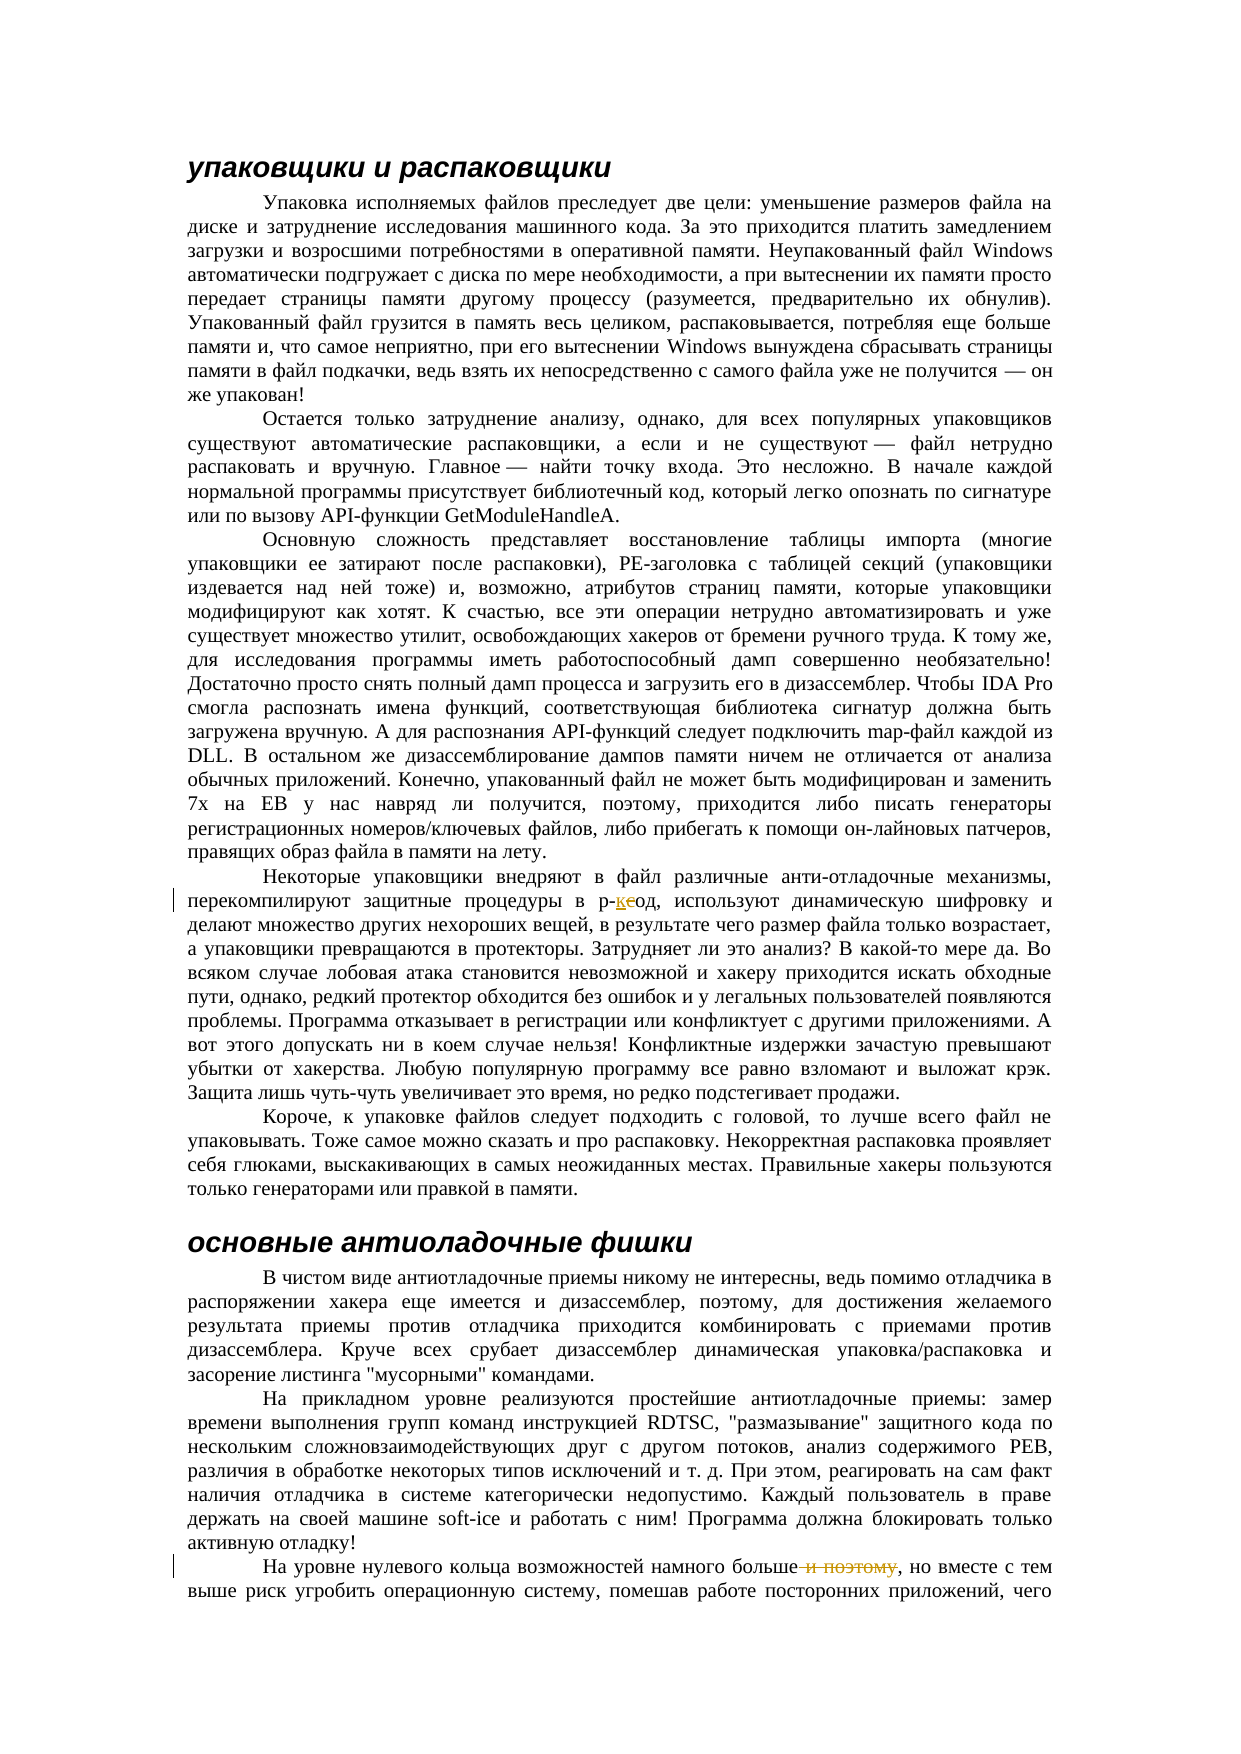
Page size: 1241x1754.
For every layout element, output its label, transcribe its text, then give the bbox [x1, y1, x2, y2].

text На уровне нулевого кольца возможностей намного больше, но вместе с тем выше риск угробить операционную систему, помешав работе посторонних приложений, чего [187, 1554, 1053, 1602]
text В чистом виде антиотладочные приемы никому не интересны, ведь помимо отладчика в распоряжении хакера еще имеется и дизассемблер, поэтому, для достижения желаемого результата приемы против отладчика приходится комбинировать с приемами против дизассемблера. Круче всех срубает дизассемблер динамическая упаковка/распаковка и засорение листинга "мусорными" командами. [187, 1265, 1053, 1386]
text Основную сложность представляет восстановление таблицы импорта (многие упаковщики ее затирают после распаковки), PE-заголовка с таблицей секций (упаковщики издевается над ней тоже) и, возможно, атрибутов страниц памяти, которые упаковщики модифицируют как хотят. К счастью, все эти операции нетрудно автоматизировать и уже существует множество утилит, освобождающих хакеров от бремени ручного труда. К тому же, для исследования программы иметь работоспособный дамп совершенно необязательно! Достаточно просто снять полный дамп процесса и загрузить его в дизассемблер. Чтобы IDA Pro смогла распознать имена функций, соответствующая библиотека сигнатур должна быть загружена вручную. А для распознания API-функций следует подключить map-файл каждой из DLL. В остальном же дизассемблирование дампов памяти ничем не отличается от анализа обычных приложений. Конечно, упакованный файл не может быть модифицирован и заменить 7x на EB у нас навряд ли получится, поэтому, приходится либо писать генераторы регистрационных номеров/ключевых файлов, либо прибегать к помощи он-лайновых патчеров, правящих образ файла в памяти на лету. [187, 527, 1053, 863]
text Остается только затруднение анализу, однако, для всех популярных упаковщиков существуют автоматические распаковщики, а если и не существуют — файл нетрудно распаковать и вручную. Главное — найти точку входа. Это несложно. В начале каждой нормальной программы присутствует библиотечный код, который легко опознать по сигнатуре или по вызову API-функции GetModuleHandleA. [187, 406, 1053, 527]
subtitle основные антиоладочные фишки [187, 1225, 1053, 1259]
text Упаковка исполняемых файлов преследует две цели: уменьшение размеров файла на диске и затруднение исследования машинного кода. За это приходится платить замедлением загрузки и возросшими потребностями в оперативной памяти. Неупакованный файл Windows автоматически подгружает с диска по мере необходимости, а при вытеснении их памяти просто передает страницы памяти другому процессу (разумеется, предварительно их обнулив). Упакованный файл грузится в память весь целиком, распаковывается, потребляя еще больше памяти и, что самое неприятно, при его вытеснении Windows вынуждена сбрасывать страницы памяти в файл подкачки, ведь взять их непосредственно с самого файла уже не получится — он же упакован! [187, 190, 1053, 406]
text На прикладном уровне реализуются простейшие антиотладочные приемы: замер времени выполнения групп команд инструкцией RDTSC, "размазывание" защитного кода по нескольким сложновзаимодействующих друг с другом потоков, анализ содержимого PEB, различия в обработке некоторых типов исключений и т. д. При этом, реагировать на сам факт наличия отладчика в системе категорически недопустимо. Каждый пользователь в праве держать на своей машине soft-ice и работать с ним! Программа должна блокировать только активную отладку! [187, 1386, 1053, 1554]
text Короче, к упаковке файлов следует подходить с головой, то лучше всего файл не упаковывать. Тоже самое можно сказать и про распаковку. Некорректная распаковка проявляет себя глюками, выскакивающих в самых неожиданных местах. Правильные хакеры пользуются только генераторами или правкой в памяти. [187, 1104, 1053, 1200]
subtitle упаковщики и распаковщики [187, 150, 1053, 183]
text Некоторые упаковщики внедряют в файл различные анти-отладочные механизмы, перекомпилируют защитные процедуры в p-код, используют динамическую шифровку и делают множество других нехороших вещей, в результате чего размер файла только возрастает, а упаковщики превращаются в протекторы. Затрудняет ли это анализ? В какой-то мере да. Во всяком случае лобовая атака становится невозможной и хакеру приходится искать обходные пути, однако, редкий протектор обходится без ошибок и у легальных пользователей появляются проблемы. Программа отказывает в регистрации или конфликтует с другими приложениями. А вот этого допускать ни в коем случае нельзя! Конфликтные издержки зачастую превышают убытки от хакерства. Любую популярную программу все равно взломают и выложат крэк. Защита лишь чуть-чуть увеличивает это время, но редко подстегивает продажи. [187, 863, 1053, 1104]
